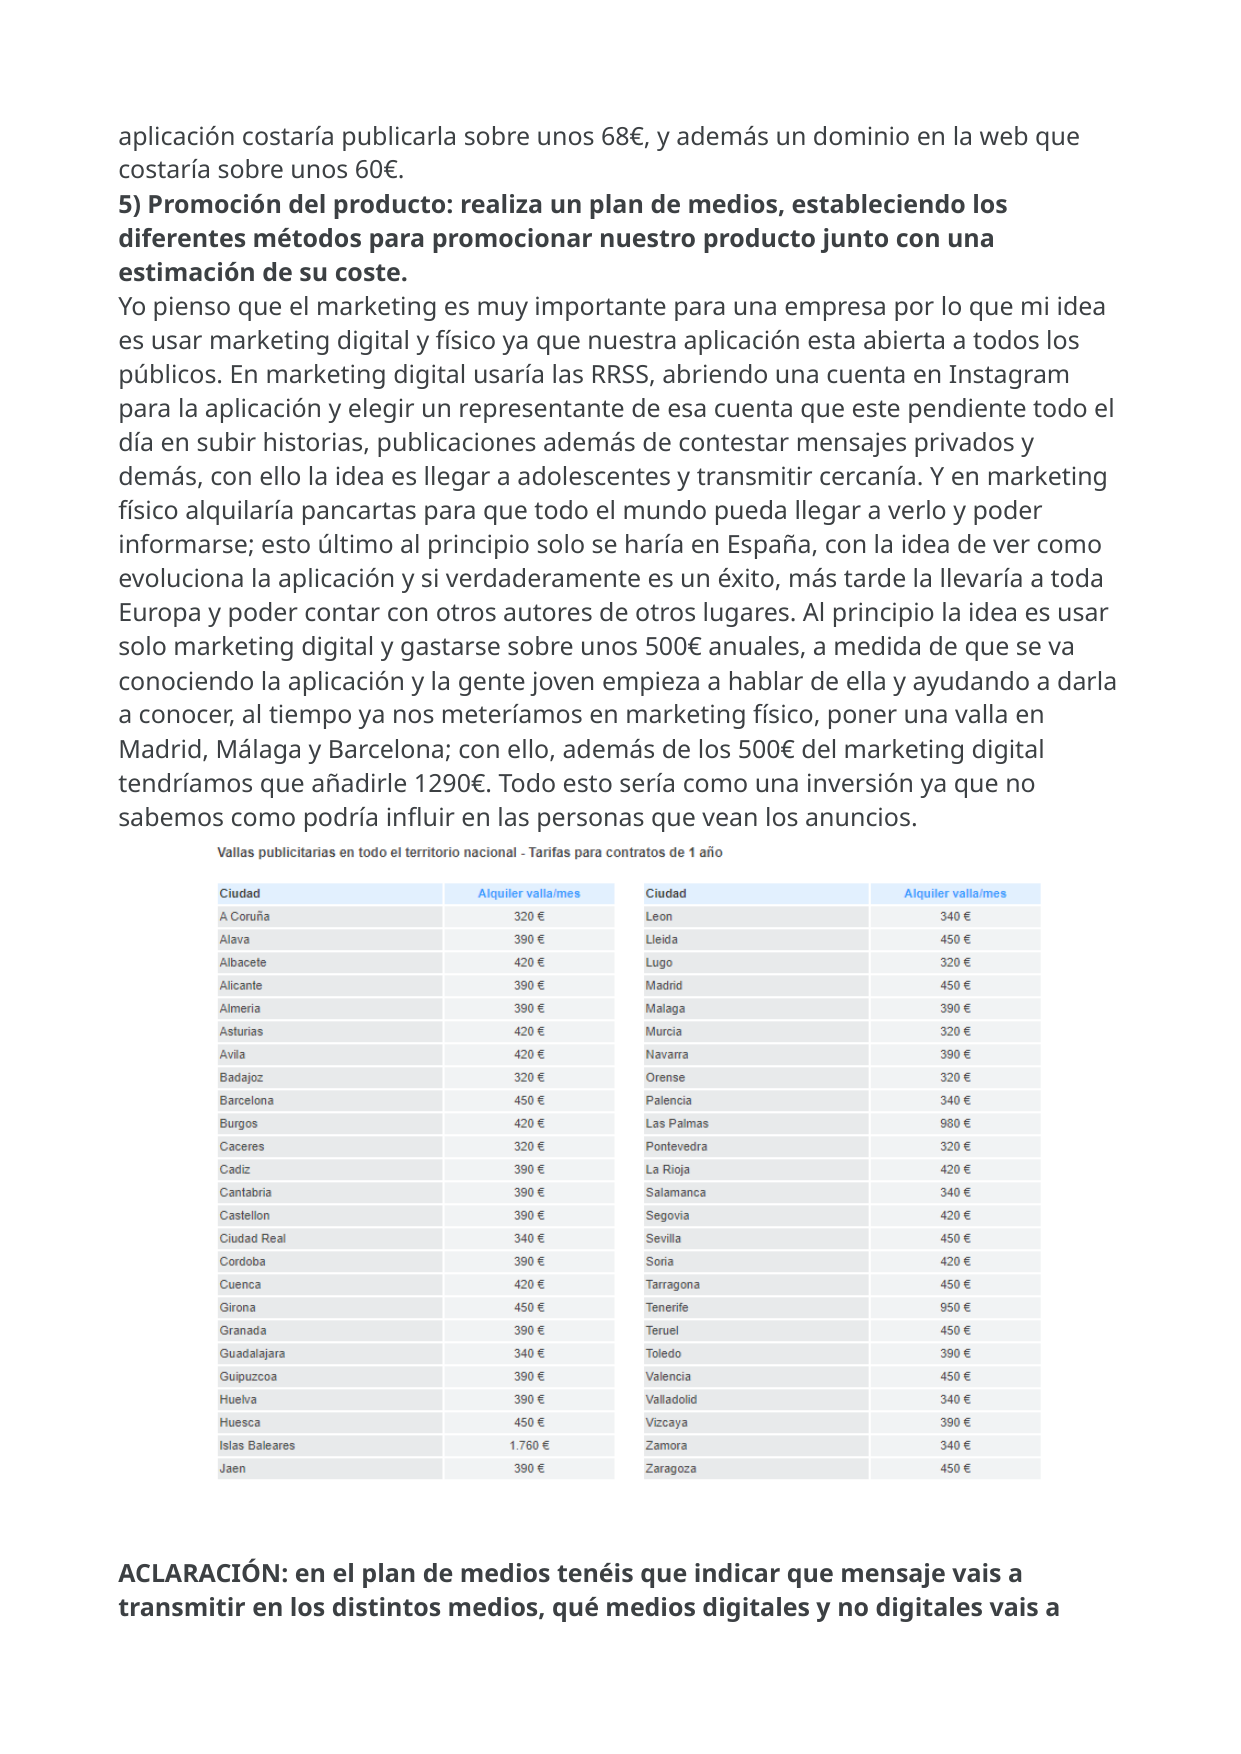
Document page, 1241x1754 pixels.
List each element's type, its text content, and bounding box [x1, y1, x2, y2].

text aplicación costaría publicarla sobre unos 68€, y además un dominio en la web que costaría sobre unos 60€. [118, 118, 1122, 186]
text 5) Promoción del producto: realiza un plan de medios, estableciendo los diferentes métodos para promocionar nuestro producto junto con una estimación de su coste. [118, 186, 1122, 288]
text ACLARACIÓN: en el plan de medios tenéis que indicar que mensaje vais a transmitir en los distintos medios, qué medios digitales y no digitales vais a [118, 833, 1122, 1624]
picture [196, 833, 1044, 1488]
text Yo pienso que el marketing es muy importante para una empresa por lo que mi idea es usar marketing digital y físico ya que nuestra aplicación esta abierta a todos los públicos. En marketing digital usaría las RRSS, abriendo una cuenta en Instagram para la aplicación y elegir un representante de esa cuenta que este pendiente todo el día en subir historias, publicaciones además de contestar mensajes privados y demás, con ello la idea es llegar a adolescentes y transmitir cercanía. Y en marketing físico alquilaría pancartas para que todo el mundo pueda llegar a verlo y poder informarse; esto último al principio solo se haría en España, con la idea de ver como evoluciona la aplicación y si verdaderamente es un éxito, más tarde la llevaría a toda Europa y poder contar con otros autores de otros lugares. Al principio la idea es usar solo marketing digital y gastarse sobre unos 500€ anuales, a medida de que se va conociendo la aplicación y la gente joven empieza a hablar de ella y ayudando a darla a conocer, al tiempo ya nos meteríamos en marketing físico, poner una valla en Madrid, Málaga y Barcelona; con ello, además de los 500€ del marketing digital tendríamos que añadirle 1290€. Todo esto sería como una inversión ya que no sabemos como podría influir en las personas que vean los anuncios. [118, 288, 1122, 833]
